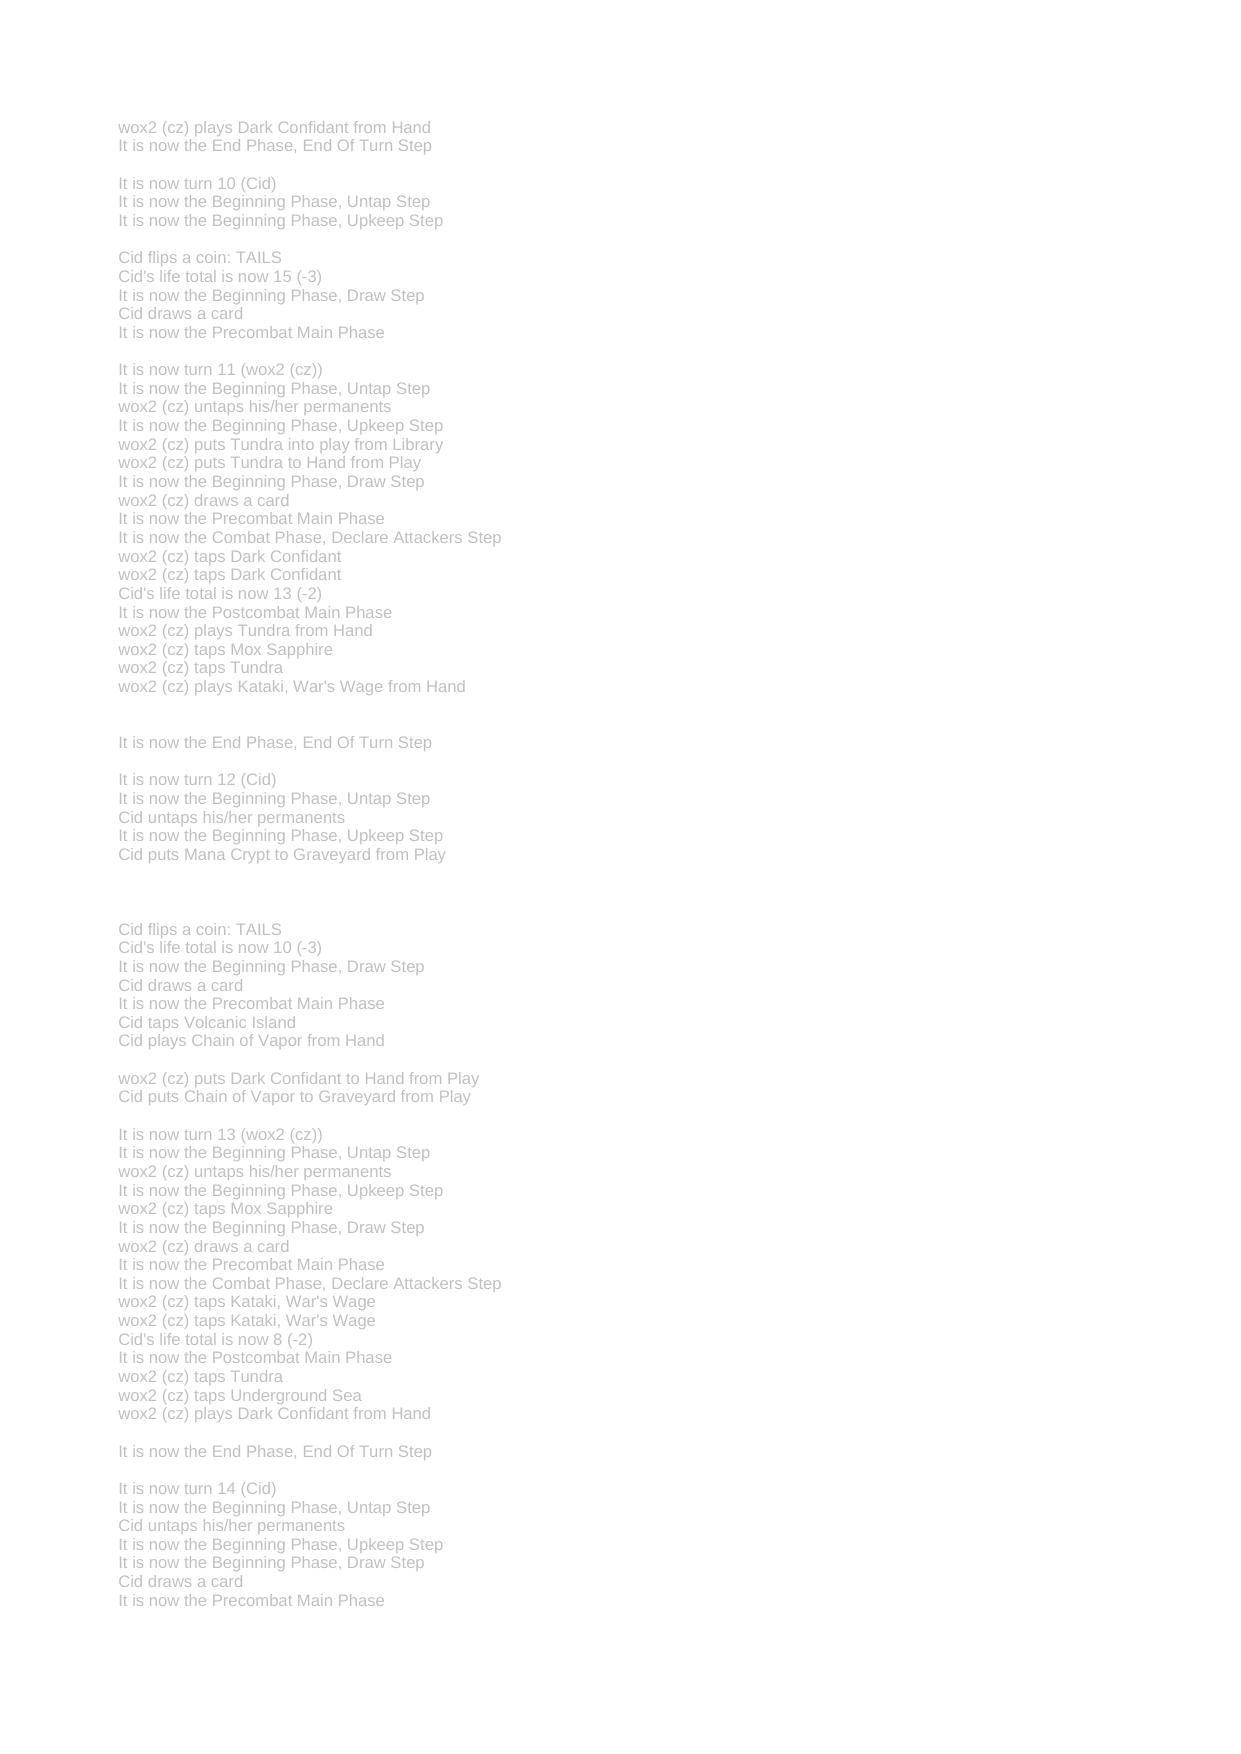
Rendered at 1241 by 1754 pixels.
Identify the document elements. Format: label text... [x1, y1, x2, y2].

text It is now the End Phase, End Of Turn Step [118, 137, 1122, 155]
text wox2 (cz) taps Underground Sea [118, 1386, 1122, 1405]
text <wox2 (cz)> Ok? [118, 696, 1122, 715]
text It is now the Beginning Phase, Draw Step [118, 286, 1122, 304]
text <Cid> if you cant wait i really dont see the point [118, 901, 1122, 920]
text It is now turn 10 (Cid) [118, 174, 1122, 193]
text It is now the Beginning Phase, Untap Step [118, 1144, 1122, 1162]
text wox2 (cz) puts Tundra to Hand from Play [118, 454, 1122, 472]
text <wox2 (cz)> End my turn [118, 1461, 1122, 1479]
text Cid flips a coin: TAILS [118, 920, 1122, 938]
text It is now the Combat Phase, Declare Attackers Step [118, 528, 1122, 547]
text Cid flips a coin: TAILS [118, 249, 1122, 267]
text <Cid> h [118, 230, 1122, 249]
text wox2 (cz) taps Kataki, War's Wage [118, 1311, 1122, 1330]
text It is now the Beginning Phase, Upkeep Step [118, 827, 1122, 845]
text It is now turn 12 (Cid) [118, 771, 1122, 789]
text wox2 (cz) taps Dark Confidant [118, 547, 1122, 566]
text It is now the Postcombat Main Phase [118, 603, 1122, 622]
text It is now the Combat Phase, Declare Attackers Step [118, 1274, 1122, 1293]
text wox2 (cz) puts Dark Confidant to Hand from Play [118, 1069, 1122, 1088]
text It is now the Beginning Phase, Untap Step [118, 379, 1122, 398]
text Cid's life total is now 13 (-2) [118, 584, 1122, 603]
text It is now turn 13 (wox2 (cz)) [118, 1125, 1122, 1144]
text It is now the Beginning Phase, Draw Step [118, 1554, 1122, 1572]
text Cid's life total is now 8 (-2) [118, 1330, 1122, 1349]
text It is now the Postcombat Main Phase [118, 1349, 1122, 1367]
text wox2 (cz) untaps his/her permanents [118, 398, 1122, 416]
text <Cid> End my turn [118, 1610, 1122, 1628]
text It is now the Beginning Phase, Draw Step [118, 957, 1122, 976]
text <wox2 (cz)> End my turn [118, 155, 1122, 174]
text It is now the Precombat Main Phase [118, 1256, 1122, 1274]
text <Cid> Ok [118, 715, 1122, 733]
text <Cid> Ok [118, 1423, 1122, 1442]
text Cid's life total is now 15 (-3) [118, 267, 1122, 286]
text It is now turn 14 (Cid) [118, 1479, 1122, 1498]
text It is now the Beginning Phase, Untap Step [118, 193, 1122, 211]
text It is now the Beginning Phase, Untap Step [118, 789, 1122, 808]
text wox2 (cz) taps Kataki, War's Wage [118, 1293, 1122, 1311]
text It is now the Beginning Phase, Upkeep Step [118, 416, 1122, 435]
text It is now the Precombat Main Phase [118, 323, 1122, 342]
text It is now turn 11 (wox2 (cz)) [118, 361, 1122, 379]
text It is now the Beginning Phase, Draw Step [118, 472, 1122, 491]
text wox2 (cz) puts Tundra into play from Library [118, 435, 1122, 454]
text It is now the Precombat Main Phase [118, 1591, 1122, 1610]
text Cid taps Volcanic Island [118, 1013, 1122, 1032]
text It is now the End Phase, End Of Turn Step [118, 1442, 1122, 1461]
text <wox2 (cz)> End my turn [118, 752, 1122, 771]
text wox2 (cz) taps Mox Sapphire [118, 640, 1122, 659]
text It is now the End Phase, End Of Turn Step [118, 733, 1122, 752]
text It is now the Beginning Phase, Upkeep Step [118, 1535, 1122, 1554]
text <wox2 (cz)> flip [118, 864, 1122, 883]
text It is now the Precombat Main Phase [118, 510, 1122, 528]
text It is now the Beginning Phase, Draw Step [118, 1218, 1122, 1237]
text <wox2 (cz)> Thinking [118, 1050, 1122, 1069]
text wox2 (cz) plays Kataki, War's Wage from Hand [118, 677, 1122, 696]
text It is now the Precombat Main Phase [118, 994, 1122, 1013]
text Cid draws a card [118, 1572, 1122, 1591]
text wox2 (cz) plays Dark Confidant from Hand [118, 118, 1122, 137]
text It is now the Beginning Phase, Upkeep Step [118, 1181, 1122, 1199]
text Cid plays Chain of Vapor from Hand [118, 1032, 1122, 1050]
text Cid puts Mana Crypt to Graveyard from Play [118, 845, 1122, 864]
text wox2 (cz) draws a card [118, 491, 1122, 510]
text wox2 (cz) plays Tundra from Hand [118, 622, 1122, 640]
text <Cid> End my turn [118, 1106, 1122, 1125]
text Cid's life total is now 10 (-3) [118, 938, 1122, 957]
text Cid puts Chain of Vapor to Graveyard from Play [118, 1088, 1122, 1106]
text It is now the Beginning Phase, Upkeep Step [118, 211, 1122, 230]
text Cid untaps his/her permanents [118, 1517, 1122, 1535]
text Cid draws a card [118, 976, 1122, 994]
text Cid untaps his/her permanents [118, 808, 1122, 827]
text wox2 (cz) taps Tundra [118, 1367, 1122, 1386]
text wox2 (cz) untaps his/her permanents [118, 1162, 1122, 1181]
text <Cid> h [118, 883, 1122, 901]
text wox2 (cz) taps Tundra [118, 659, 1122, 677]
text <Cid> End my turn [118, 342, 1122, 361]
text wox2 (cz) plays Dark Confidant from Hand [118, 1405, 1122, 1423]
text Cid draws a card [118, 304, 1122, 323]
text wox2 (cz) taps Dark Confidant [118, 566, 1122, 584]
text It is now the Beginning Phase, Untap Step [118, 1498, 1122, 1517]
text wox2 (cz) taps Mox Sapphire [118, 1199, 1122, 1218]
text wox2 (cz) draws a card [118, 1237, 1122, 1256]
